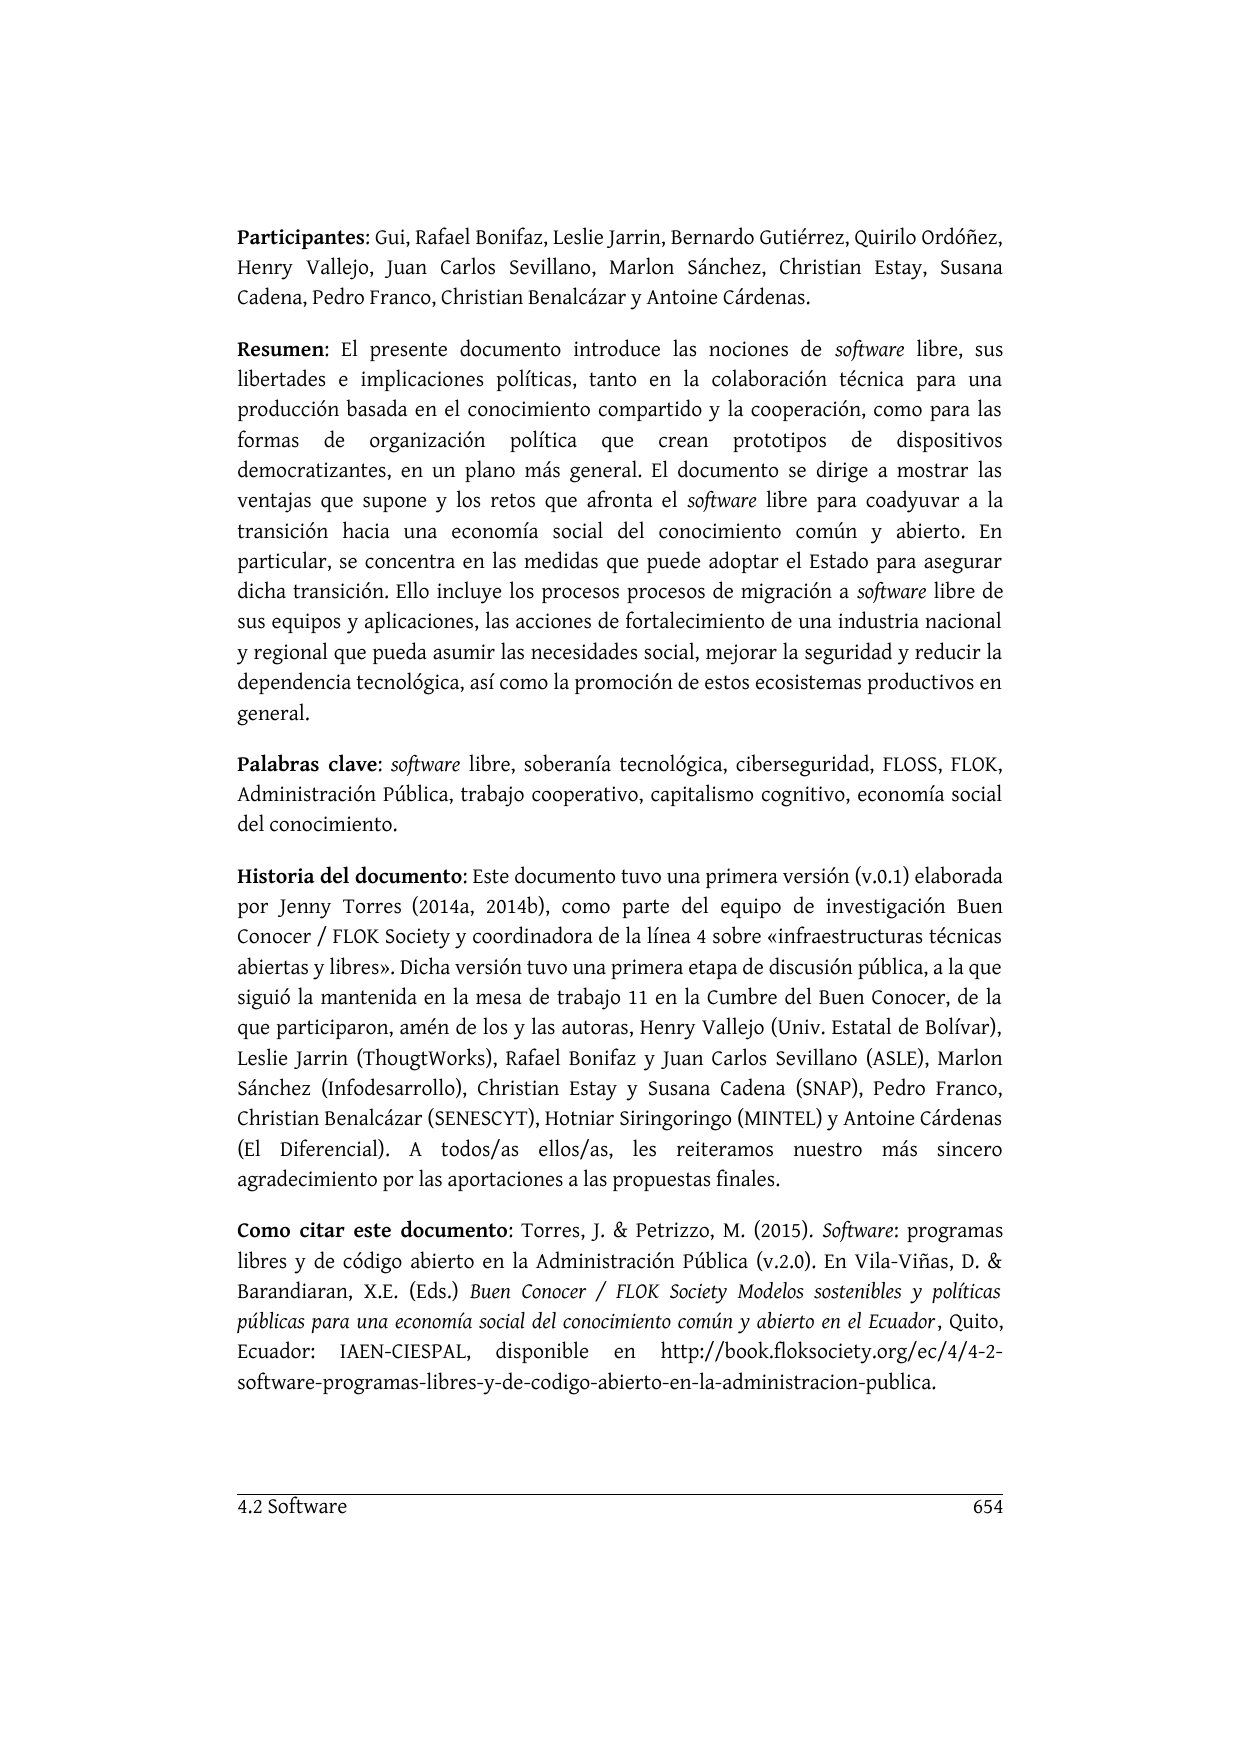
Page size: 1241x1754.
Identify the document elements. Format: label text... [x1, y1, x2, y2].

text Palabras clave: software libre, soberanía tecnológica, ciberseguridad, FLOSS, FLOK, Administración Pública, trabajo cooperativo, capitalismo cognitivo, economía social del conocimiento. [237, 752, 1003, 838]
text Como citar este documento: Torres, J. & Petrizzo, M. (2015). Software: programas libres y de código abierto en la Administración Pública (v.2.0). En Vila-Viñas, D. & Barandiaran, X.E. (Eds.) Buen Conocer / FLOK Society Modelos sostenibles y políticas públicas para una economía social del conocimiento común y abierto en el Ecuador, Quito, Ecuador: IAEN-CIESPAL, disponible en http://book.floksociety.org/ec/4/4-2-software-programas-libres-y-de-codigo-abierto-en-la-administracion-publica. [237, 1218, 1003, 1395]
text Participantes: Gui, Rafael Bonifaz, Leslie Jarrin, Bernardo Gutiérrez, Quirilo Ordóñez, Henry Vallejo, Juan Carlos Sevillano, Marlon Sánchez, Christian Estay, Susana Cadena, Pedro Franco, Christian Benalcázar y Antoine Cárdenas. [237, 225, 1003, 311]
text Historia del documento: Este documento tuvo una primera versión (v.0.1) elaborada por Jenny Torres (2014a, 2014b), como parte del equipo de investigación Buen Conocer / FLOK Society y coordinadora de la línea 4 sobre «infraestructuras técnicas abiertas y libres». Dicha versión tuvo una primera etapa de discusión pública, a la que siguió la mantenida en la mesa de trabajo 11 en la Cumbre del Buen Conocer, de la que participaron, amén de los y las autoras, Henry Vallejo (Univ. Estatal de Bolívar), Leslie Jarrin (ThougtWorks), Rafael Bonifaz y Juan Carlos Sevillano (ASLE), Marlon Sánchez (Infodesarrollo), Christian Estay y Susana Cadena (SNAP), Pedro Franco, Christian Benalcázar (SENESCYT), Hotniar Siringoringo (MINTEL) y Antoine Cárdenas (El Diferencial). A todos/as ellos/as, les reiteramos nuestro más sincero agradecimiento por las aportaciones a las propuestas finales. [237, 864, 1003, 1192]
text Resumen: El presente documento introduce las nociones de software libre, sus libertades e implicaciones políticas, tanto en la colaboración técnica para una producción basada en el conocimiento compartido y la cooperación, como para las formas de organización política que crean prototipos de dispositivos democratizantes, en un plano más general. El documento se dirige a mostrar las ventajas que supone y los retos que afronta el software libre para coadyuvar a la transición hacia una economía social del conocimiento común y abierto. En particular, se concentra en las medidas que puede adoptar el Estado para asegurar dicha transición. Ello incluye los procesos procesos de migración a software libre de sus equipos y aplicaciones, las acciones de fortalecimiento de una industria nacional y regional que pueda asumir las necesidades social, mejorar la seguridad y reducir la dependencia tecnológica, así como la promoción de estos ecosistemas productivos en general. [237, 337, 1003, 726]
